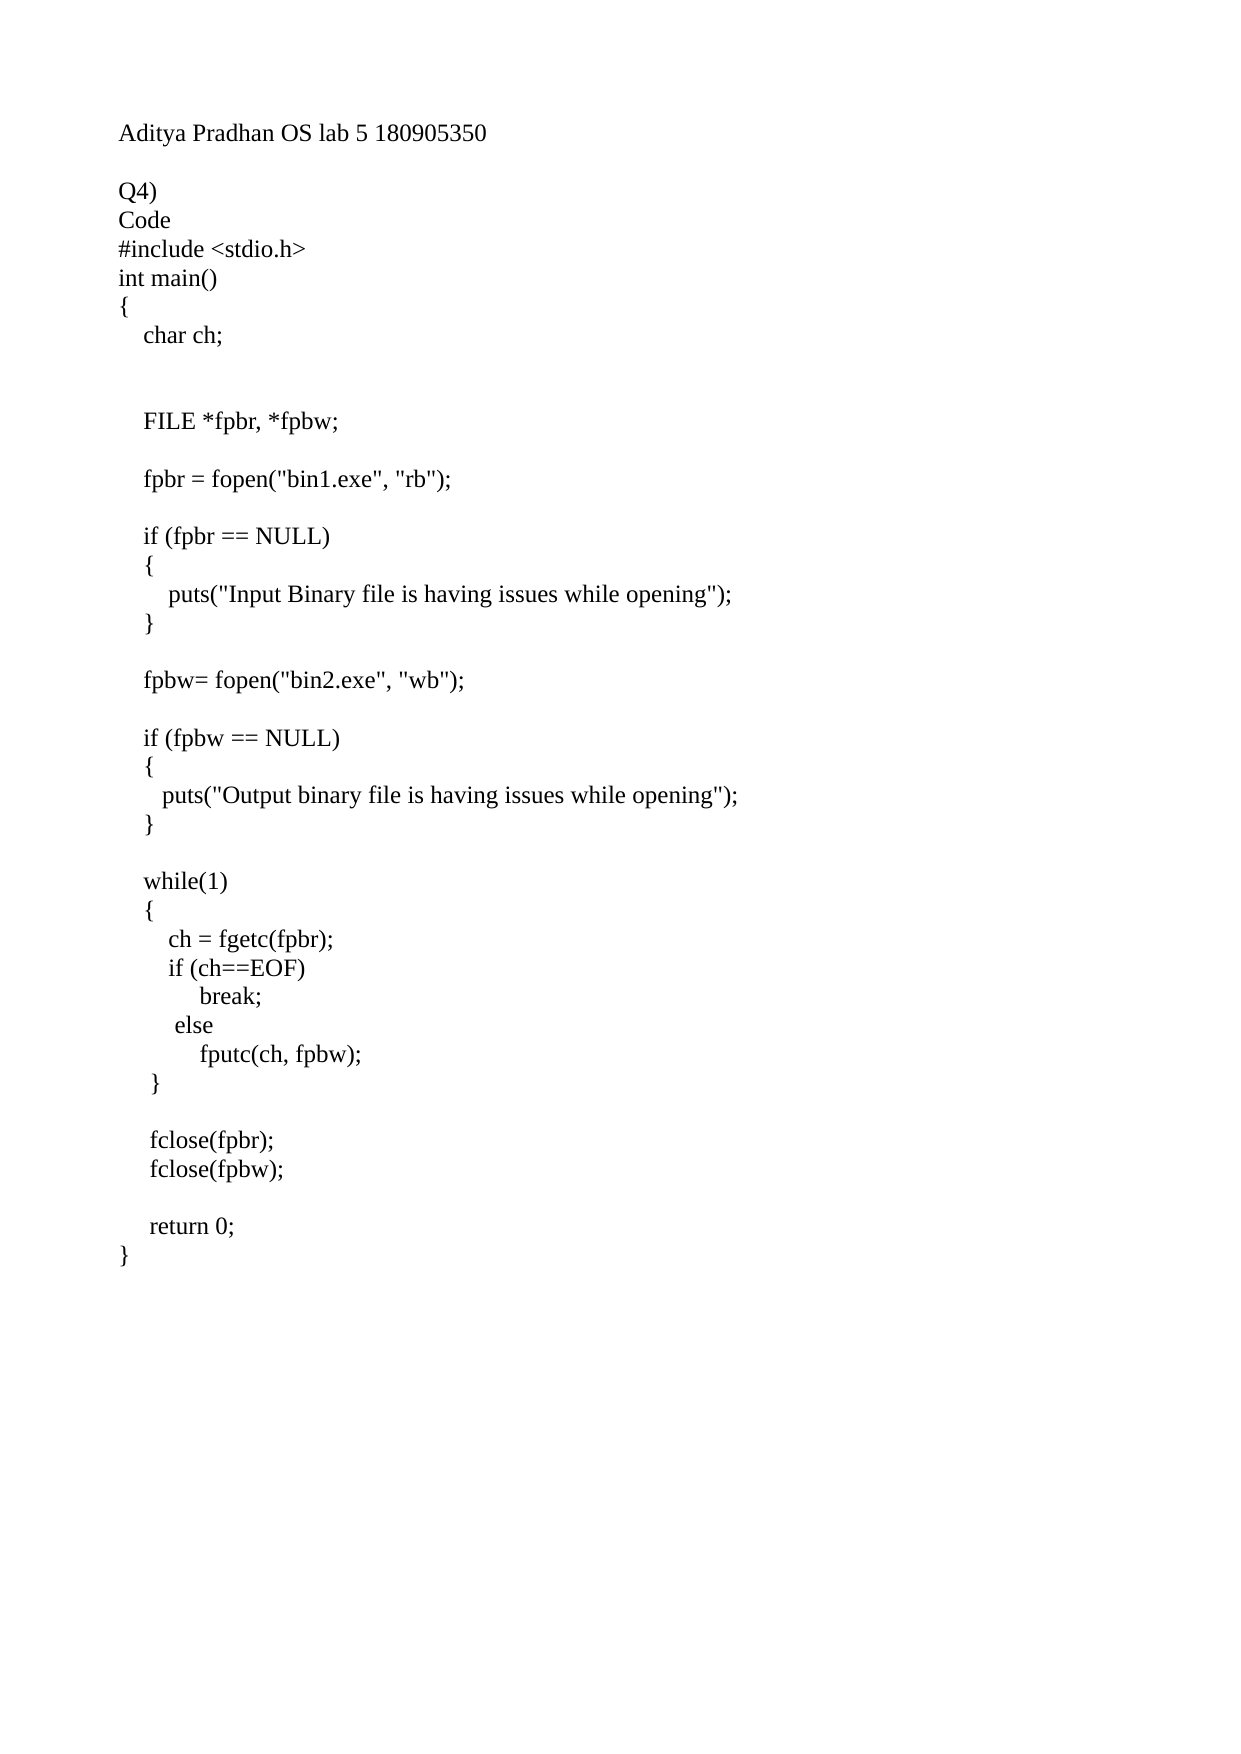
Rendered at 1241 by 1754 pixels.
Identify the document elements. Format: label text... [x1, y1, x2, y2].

text fpbr = fopen("bin1.exe", "rb"); [118, 464, 1122, 493]
text fclose(fpbw); [118, 1154, 1122, 1183]
text puts("Output binary file is having issues while opening"); [118, 780, 1122, 809]
text { [118, 751, 1122, 780]
text FILE *fpbr, *fpbw; [118, 406, 1122, 435]
text if (fpbr == NULL) [118, 521, 1122, 550]
text puts("Input Binary file is having issues while opening"); [118, 579, 1122, 608]
text fpbw= fopen("bin2.exe", "wb"); [118, 665, 1122, 694]
text ch = fgetc(fpbr); [118, 924, 1122, 953]
text Code [118, 205, 1122, 234]
text } [118, 1240, 1122, 1269]
text fclose(fpbr); [118, 1125, 1122, 1154]
text } [118, 608, 1122, 636]
text else [118, 1010, 1122, 1039]
text Q4) [118, 176, 1122, 205]
text { [118, 550, 1122, 579]
text { [118, 291, 1122, 320]
text char ch; [118, 320, 1122, 349]
text while(1) [118, 866, 1122, 895]
text { [118, 895, 1122, 924]
text break; [118, 981, 1122, 1010]
text } [118, 1068, 1122, 1096]
text #include <stdio.h> [118, 234, 1122, 263]
text if (fpbw == NULL) [118, 723, 1122, 751]
text int main() [118, 263, 1122, 291]
text fputc(ch, fpbw); [118, 1039, 1122, 1068]
text } [118, 809, 1122, 838]
text if (ch==EOF) [118, 953, 1122, 981]
text return 0; [118, 1211, 1122, 1240]
